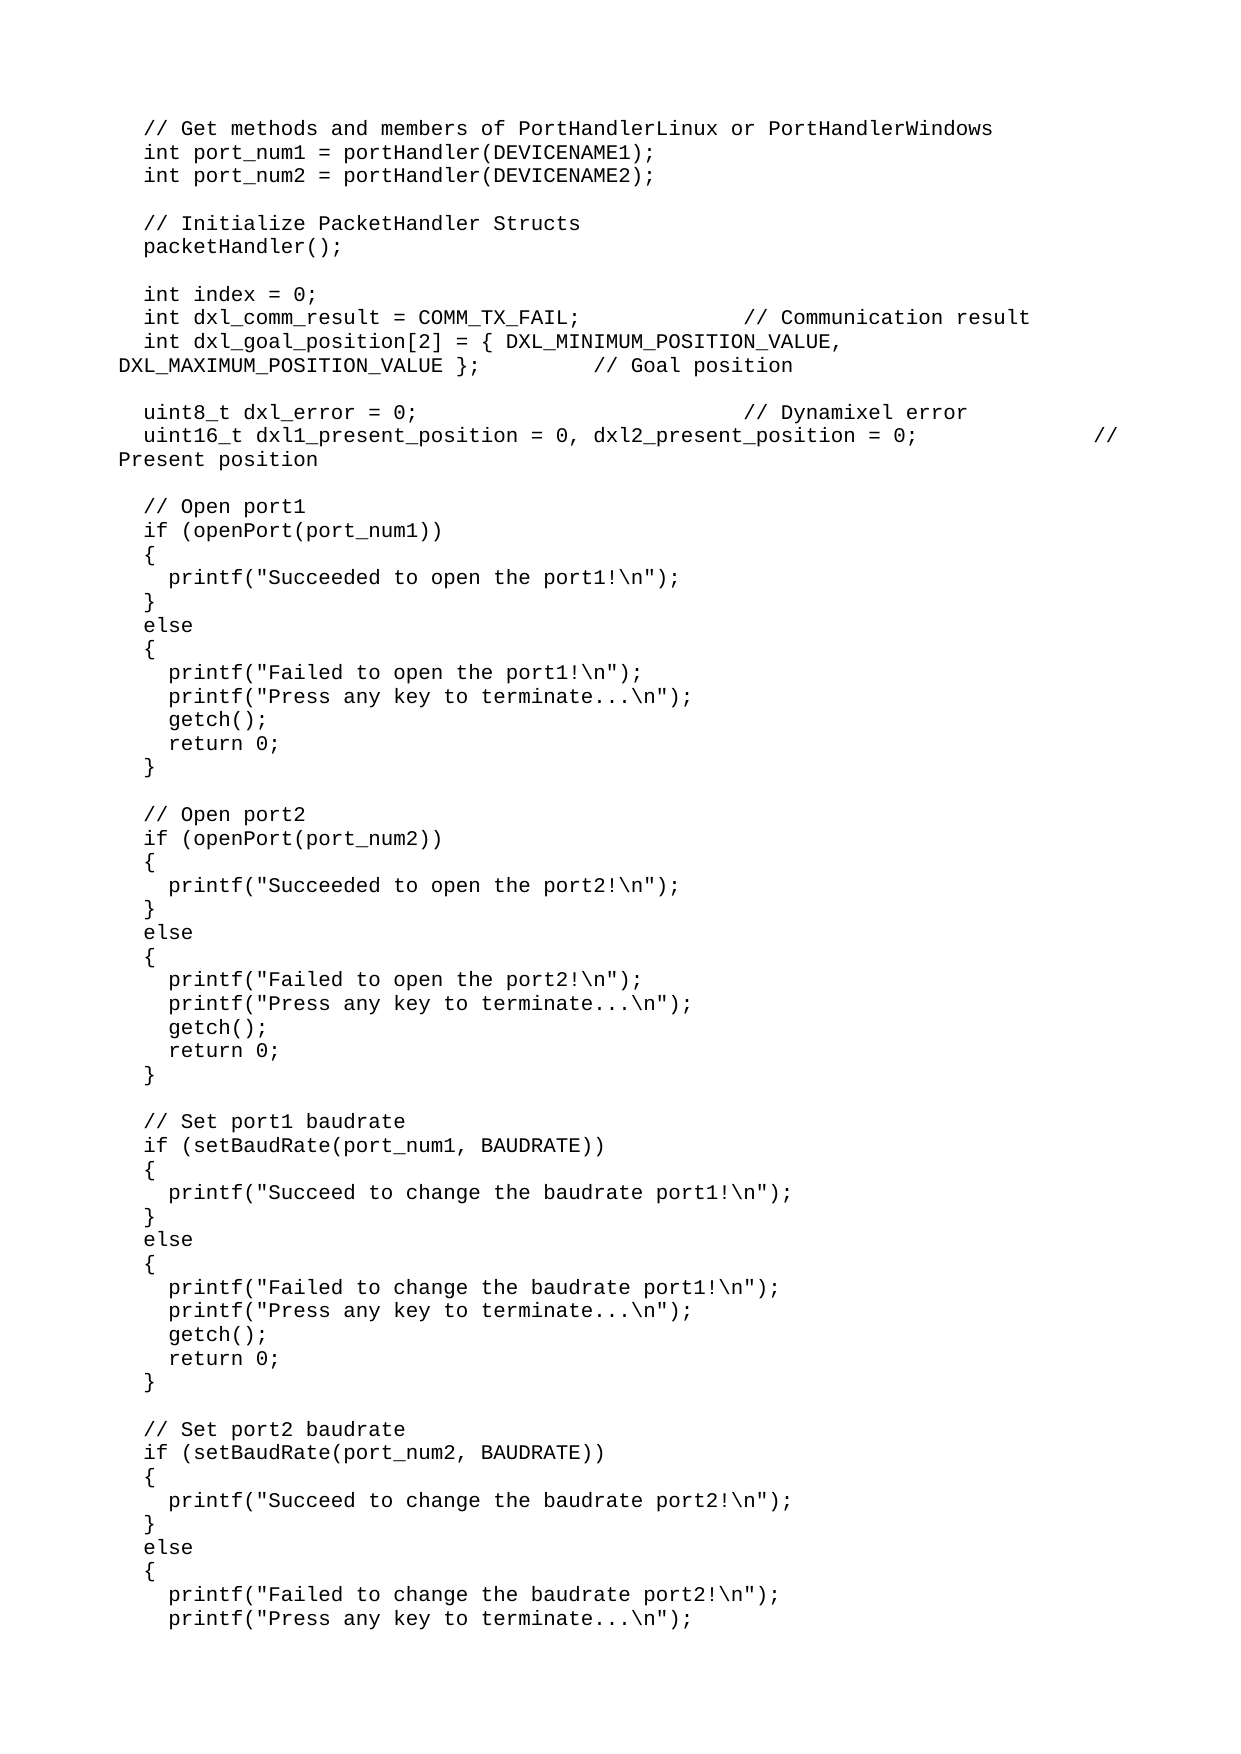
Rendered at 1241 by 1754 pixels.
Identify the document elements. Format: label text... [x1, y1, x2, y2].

text printf("Press any key to terminate...\n"); [118, 1300, 1122, 1324]
text printf("Failed to open the port1!\n"); [118, 662, 1122, 686]
text printf("Press any key to terminate...\n"); [118, 1608, 1122, 1631]
text printf("Failed to change the baudrate port2!\n"); [118, 1584, 1122, 1608]
text } [118, 1206, 1122, 1229]
text } [118, 1513, 1122, 1537]
text if (setBaudRate(port_num1, BAUDRATE)) [118, 1135, 1122, 1158]
text int port_num2 = portHandler(DEVICENAME2); [118, 165, 1122, 189]
text int dxl_comm_result = COMM_TX_FAIL; // Communication result [118, 307, 1122, 331]
text { [118, 1253, 1122, 1277]
text else [118, 922, 1122, 946]
text int port_num1 = portHandler(DEVICENAME1); [118, 142, 1122, 165]
text int index = 0; [118, 284, 1122, 307]
text getch(); [118, 709, 1122, 733]
text printf("Press any key to terminate...\n"); [118, 686, 1122, 709]
text // Set port2 baudrate [118, 1419, 1122, 1442]
text // Initialize PacketHandler Structs [118, 213, 1122, 236]
text uint16_t dxl1_present_position = 0, dxl2_present_position = 0; // Present position [118, 426, 1122, 473]
text printf("Succeeded to open the port1!\n"); [118, 567, 1122, 591]
text return 0; [118, 733, 1122, 757]
text // Get methods and members of PortHandlerLinux or PortHandlerWindows [118, 118, 1122, 142]
text printf("Succeed to change the baudrate port1!\n"); [118, 1182, 1122, 1206]
text printf("Failed to change the baudrate port1!\n"); [118, 1277, 1122, 1300]
text packetHandler(); [118, 236, 1122, 260]
text { [118, 1158, 1122, 1182]
text else [118, 615, 1122, 638]
text if (setBaudRate(port_num2, BAUDRATE)) [118, 1442, 1122, 1466]
text } [118, 757, 1122, 780]
text printf("Failed to open the port2!\n"); [118, 969, 1122, 993]
text else [118, 1537, 1122, 1561]
text { [118, 638, 1122, 662]
text if (openPort(port_num2)) [118, 827, 1122, 851]
text } [118, 898, 1122, 922]
text } [118, 591, 1122, 615]
text else [118, 1229, 1122, 1253]
text uint8_t dxl_error = 0; // Dynamixel error [118, 402, 1122, 426]
text } [118, 1064, 1122, 1088]
text printf("Succeed to change the baudrate port2!\n"); [118, 1489, 1122, 1513]
text // Open port2 [118, 804, 1122, 827]
text getch(); [118, 1017, 1122, 1040]
text return 0; [118, 1348, 1122, 1371]
text } [118, 1371, 1122, 1395]
text printf("Press any key to terminate...\n"); [118, 993, 1122, 1017]
text if (openPort(port_num1)) [118, 520, 1122, 544]
text { [118, 1466, 1122, 1489]
text { [118, 851, 1122, 875]
text // Open port1 [118, 496, 1122, 520]
text printf("Succeeded to open the port2!\n"); [118, 875, 1122, 898]
text // Set port1 baudrate [118, 1111, 1122, 1135]
text { [118, 946, 1122, 969]
text { [118, 544, 1122, 567]
text return 0; [118, 1040, 1122, 1064]
text { [118, 1561, 1122, 1584]
text getch(); [118, 1324, 1122, 1348]
text int dxl_goal_position[2] = { DXL_MINIMUM_POSITION_VALUE, DXL_MAXIMUM_POSITION_VALUE }; // Goal position [118, 331, 1122, 378]
